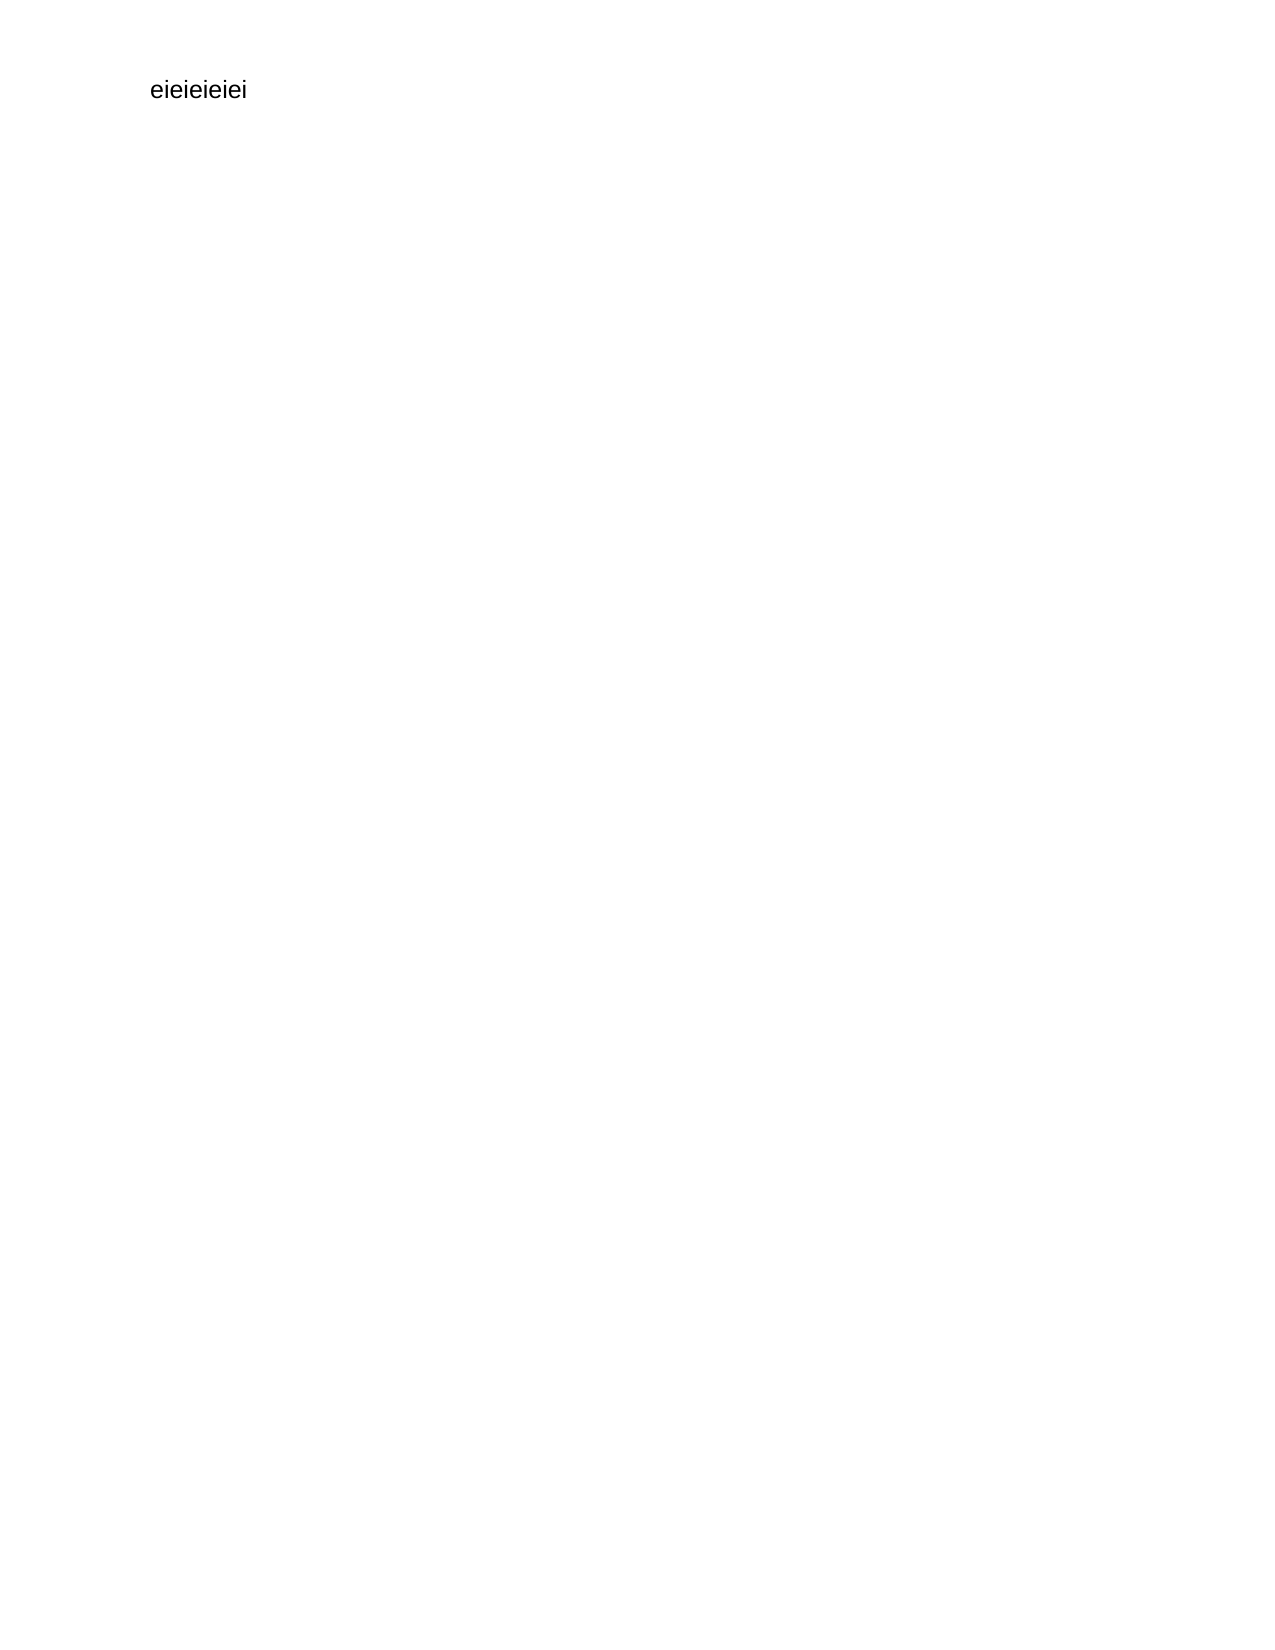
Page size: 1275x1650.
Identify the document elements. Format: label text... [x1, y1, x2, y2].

text eieieieiei [150, 75, 1125, 104]
